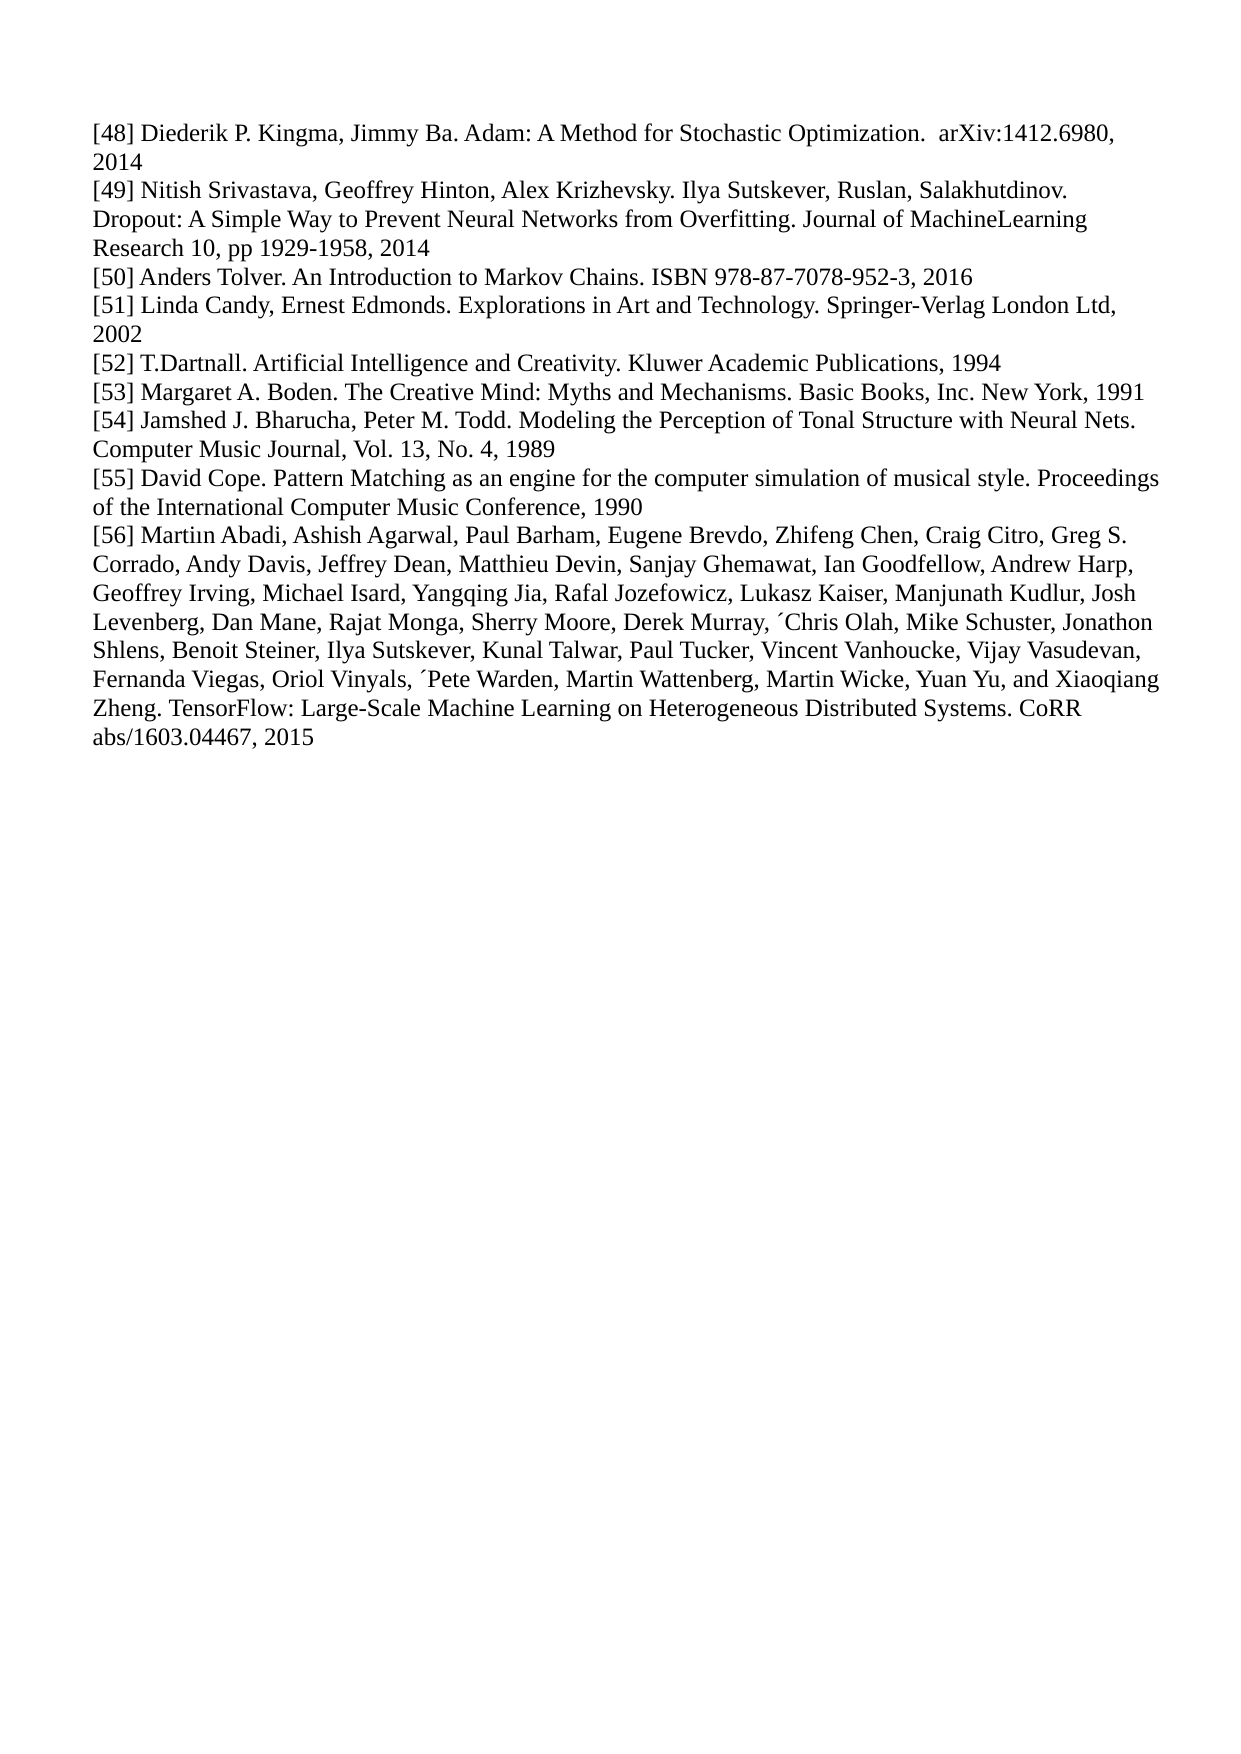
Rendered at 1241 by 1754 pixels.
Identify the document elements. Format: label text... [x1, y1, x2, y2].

text [50] Anders Tolver. An Introduction to Markov Chains. ISBN 978-87-7078-952-3, 2016 [92, 262, 1160, 291]
text [52] T.Dartnall. Artificial Intelligence and Creativity. Kluwer Academic Publications, 1994 [92, 348, 1160, 377]
text [53] Margaret A. Boden. The Creative Mind: Myths and Mechanisms. Basic Books, Inc. New York, 1991 [92, 377, 1160, 406]
text [48] Diederik P. Kingma, Jimmy Ba. Adam: A Method for Stochastic Optimization. arXiv:1412.6980, 2014 [92, 118, 1160, 176]
text [55] David Cope. Pattern Matching as an engine for the computer simulation of musical style. Proceedings of the International Computer Music Conference, 1990 [92, 463, 1160, 521]
text [51] Linda Candy, Ernest Edmonds. Explorations in Art and Technology. Springer-Verlag London Ltd, 2002 [92, 291, 1160, 348]
text [54] Jamshed J. Bharucha, Peter M. Todd. Modeling the Perception of Tonal Structure with Neural Nets. Computer Music Journal, Vol. 13, No. 4, 1989 [92, 406, 1160, 463]
text [49] Nitish Srivastava, Geoffrey Hinton, Alex Krizhevsky. Ilya Sutskever, Ruslan, Salakhutdinov. Dropout: A Simple Way to Prevent Neural Networks from Overfitting. Journal of MachineLearning Research 10, pp 1929-1958, 2014 [92, 176, 1160, 262]
text [56] Martiın Abadi, Ashish Agarwal, Paul Barham, Eugene Brevdo, Zhifeng Chen, Craig Citro, Greg S. Corrado, Andy Davis, Jeffrey Dean, Matthieu Devin, Sanjay Ghemawat, Ian Goodfellow, Andrew Harp, Geoffrey Irving, Michael Isard, Yangqing Jia, Rafal Jozefowicz, Lukasz Kaiser, Manjunath Kudlur, Josh Levenberg, Dan Mane, Rajat Monga, Sherry Moore, Derek Murray, ´Chris Olah, Mike Schuster, Jonathon Shlens, Benoit Steiner, Ilya Sutskever, Kunal Talwar, Paul Tucker, Vincent Vanhoucke, Vijay Vasudevan, Fernanda Viegas, Oriol Vinyals, ´Pete Warden, Martin Wattenberg, Martin Wicke, Yuan Yu, and Xiaoqiang Zheng. TensorFlow: Large-Scale Machine Learning on Heterogeneous Distributed Systems. CoRR abs/1603.04467, 2015 [92, 521, 1160, 751]
